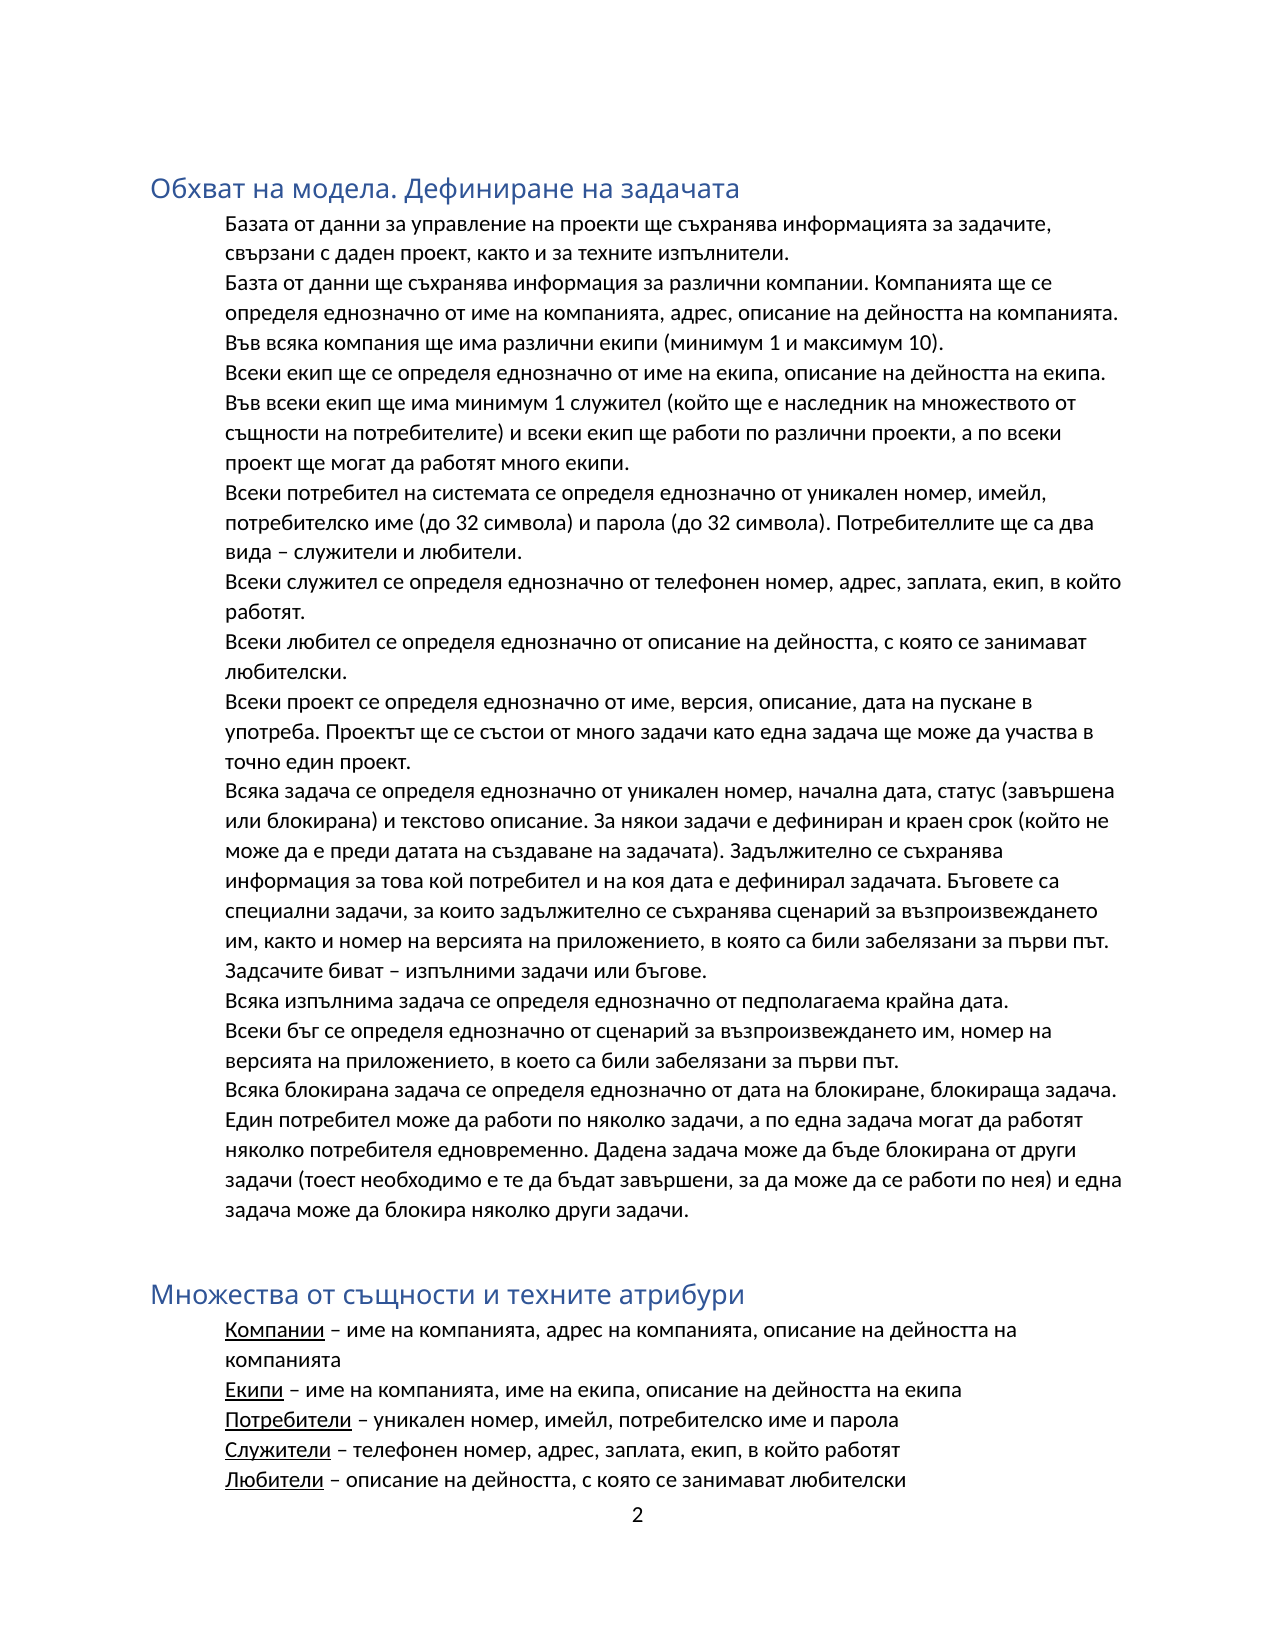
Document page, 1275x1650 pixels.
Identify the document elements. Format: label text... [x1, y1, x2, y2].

list Всеки проект се определя еднозначно от име, версия, описание, дата на пускане в употреба. Проектът ще се състои от много задачи като една задача ще може да участва в точно един проект. [225, 687, 1125, 775]
list Компании – име на компанията, адрес на компанията, описание на дейността на компанията [225, 1315, 1125, 1373]
list Всеки бъг се определя еднозначно от сценарий за възпроизвеждането им, номер на версията на приложението, в което са били забелязани за първи път. [225, 1016, 1125, 1074]
list Всеки служител се определя еднозначно от телефонен номер, адрес, заплата, екип, в който работят. [225, 567, 1125, 625]
list Любители – описание на дейността, с която се занимават любителски [225, 1465, 1125, 1493]
list Потребители – уникален номер, имейл, потребителско име и парола [225, 1405, 1125, 1433]
list Всяка задача се определя еднозначно от уникален номер, начална дата, статус (завършена или блокирана) и текстово описание. За някои задачи е дефиниран и краен срок (който не може да е преди датата на създаване на задачата). Задължително се съхранява информация за това кой потребител и на коя дата е дефинирал задачата. Бъговете са специални задачи, за които задължително се съхранява сценарий за възпроизвеждането им, както и номер на версията на приложението, в която са били забелязани за първи път. Задсачите биват – изпълними задачи или бъгове. [225, 777, 1125, 984]
list Всеки любител се определя еднозначно от описание на дейността, с която се занимават любителски. [225, 627, 1125, 685]
list Всеки потребител на системата се определя еднозначно от уникален номер, имейл, потребителско име (до 32 символа) и парола (до 32 символа). Потребителлите ще са два вида – служители и любители. [225, 478, 1125, 566]
list Базта от данни ще съхранява информация за различни компании. Компанията ще се определя еднозначно от име на компанията, адрес, описание на дейността на компанията. Във всяка компания ще има различни екипи (минимум 1 и максимум 10). [225, 268, 1125, 356]
list Всеки екип ще се определя еднозначно от име на екипа, описание на дейността на екипа. Във всеки екип ще има минимум 1 служител (който ще е наследник на множеството от същности на потребителите) и всеки екип ще работи по различни проекти, а по всеки проект ще могат да работят много екипи. [225, 358, 1125, 476]
list Един потребител може да работи по няколко задачи, а по една задача могат да работят няколко потребителя едновременно. Дадена задача може да бъде блокирана от други задачи (тоест необходимо е те да бъдат завършени, за да може да се работи по нея) и една задача може да блокира няколко други задачи. [225, 1106, 1125, 1223]
subtitle Множества от същности и техните атрибури [150, 1276, 1125, 1313]
list Всяка изпълнима задача се определя еднозначно от педполагаема крайна дата. [225, 986, 1125, 1014]
list Служители – телефонен номер, адрес, заплата, екип, в който работят [225, 1435, 1125, 1463]
list Екипи – име на компанията, име на екипа, описание на дейността на екипа [225, 1375, 1125, 1403]
subtitle Обхват на модела. Дефиниране на задачата [150, 169, 1125, 206]
list Базата от данни за управление на проекти ще съхранява информацията за задачите, свързани с даден проект, както и за техните изпълнители. [225, 209, 1125, 267]
list Всяка блокирана задача се определя еднозначно от дата на блокиране, блокираща задача. [225, 1076, 1125, 1104]
